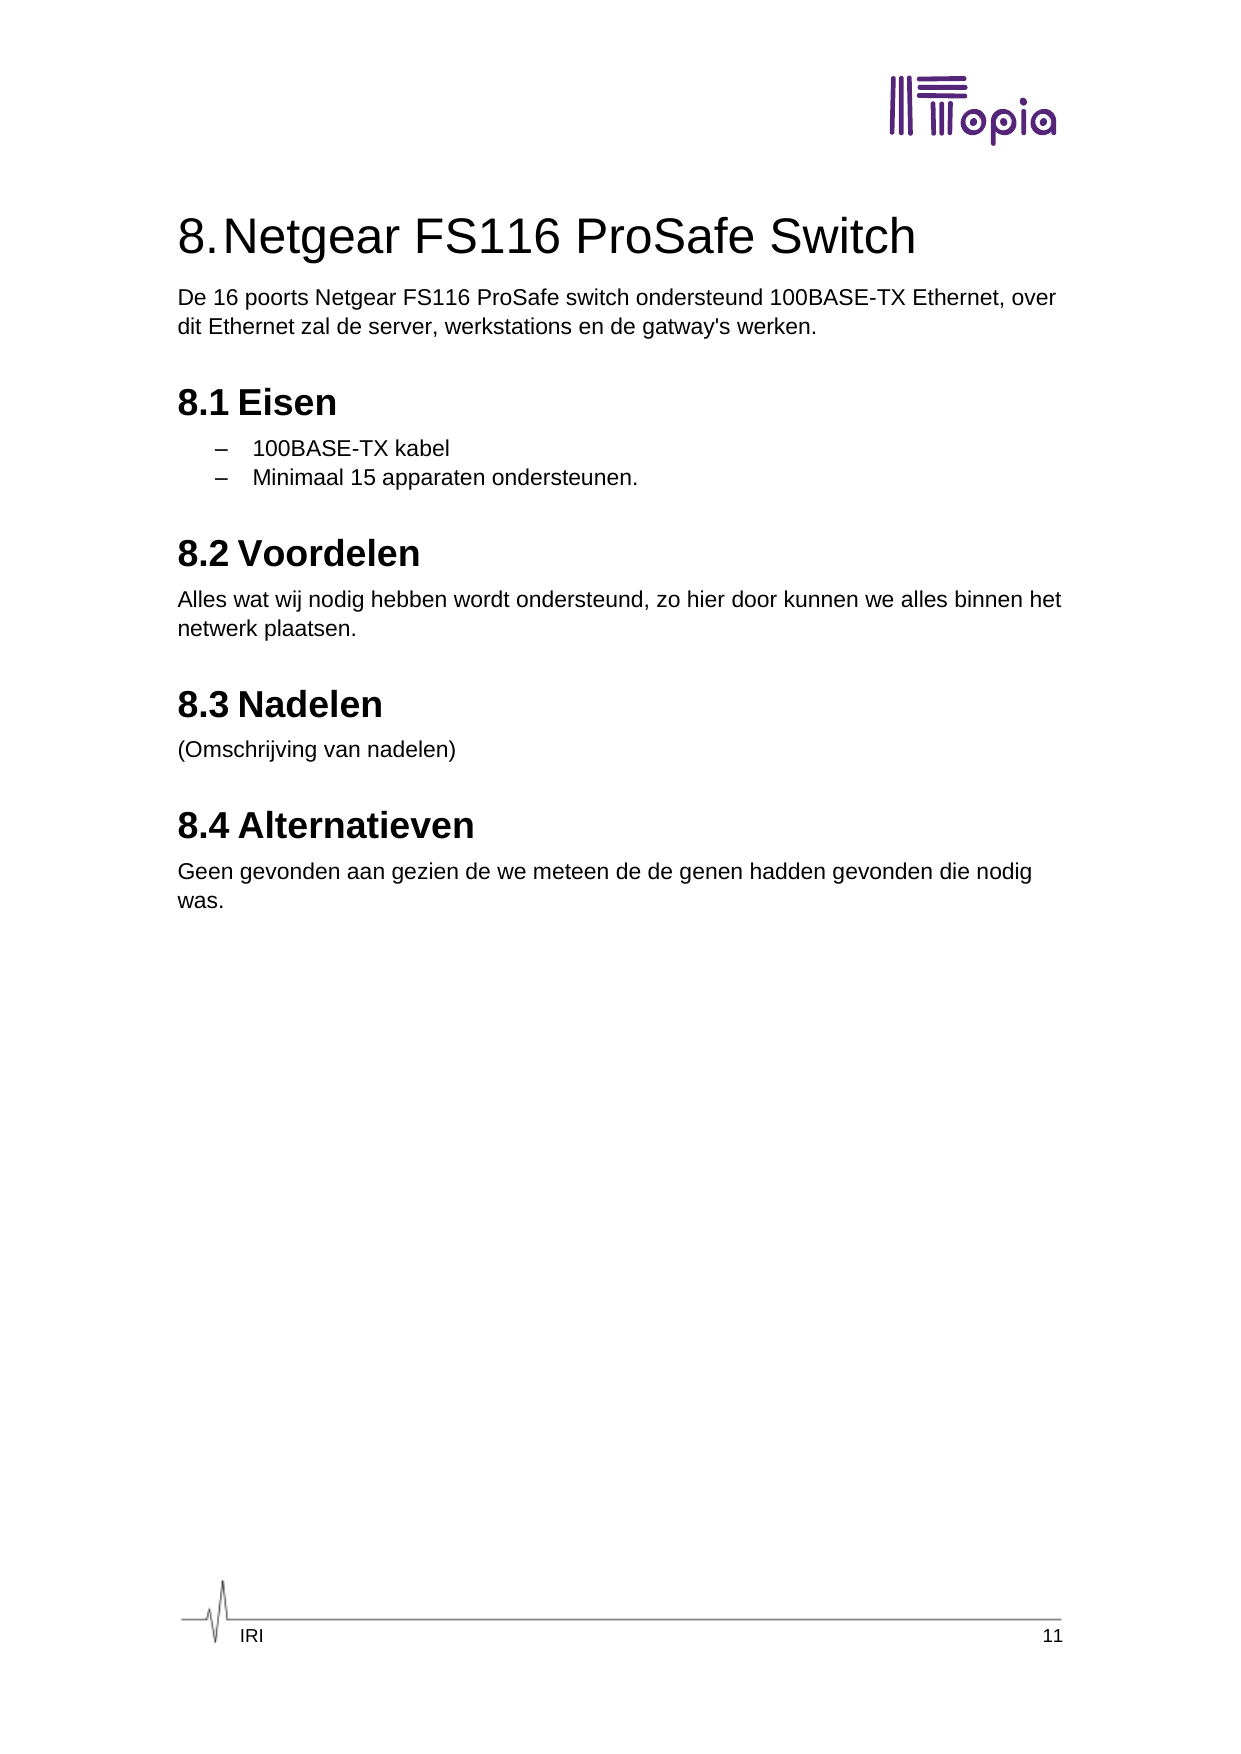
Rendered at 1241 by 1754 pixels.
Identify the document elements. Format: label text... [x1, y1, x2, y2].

text Geen gevonden aan gezien de we meteen de de genen hadden gevonden die nodig was. [177, 858, 1063, 914]
text (Omschrijving van nadelen) [177, 736, 1063, 763]
subtitle Netgear FS116 ProSafe Switch [177, 207, 1063, 264]
subtitle Nadelen [177, 682, 1063, 725]
subtitle Voordelen [177, 531, 1063, 574]
picture [177, 1576, 1063, 1651]
list Minimaal 15 apparaten ondersteunen. [215, 464, 1063, 490]
list 100BASE-TX kabel [215, 434, 1063, 461]
subtitle Eisen [177, 380, 1063, 423]
text Alles wat wij nodig hebben wordt ondersteund, zo hier door kunnen we alles binnen het netwerk plaatsen. [177, 586, 1063, 641]
subtitle Alternatieven [177, 803, 1063, 847]
text De 16 poorts Netgear FS116 ProSafe switch ondersteund 100BASE-TX Ethernet, over dit Ethernet zal de server, werkstations en de gatway's werken. [177, 284, 1063, 339]
